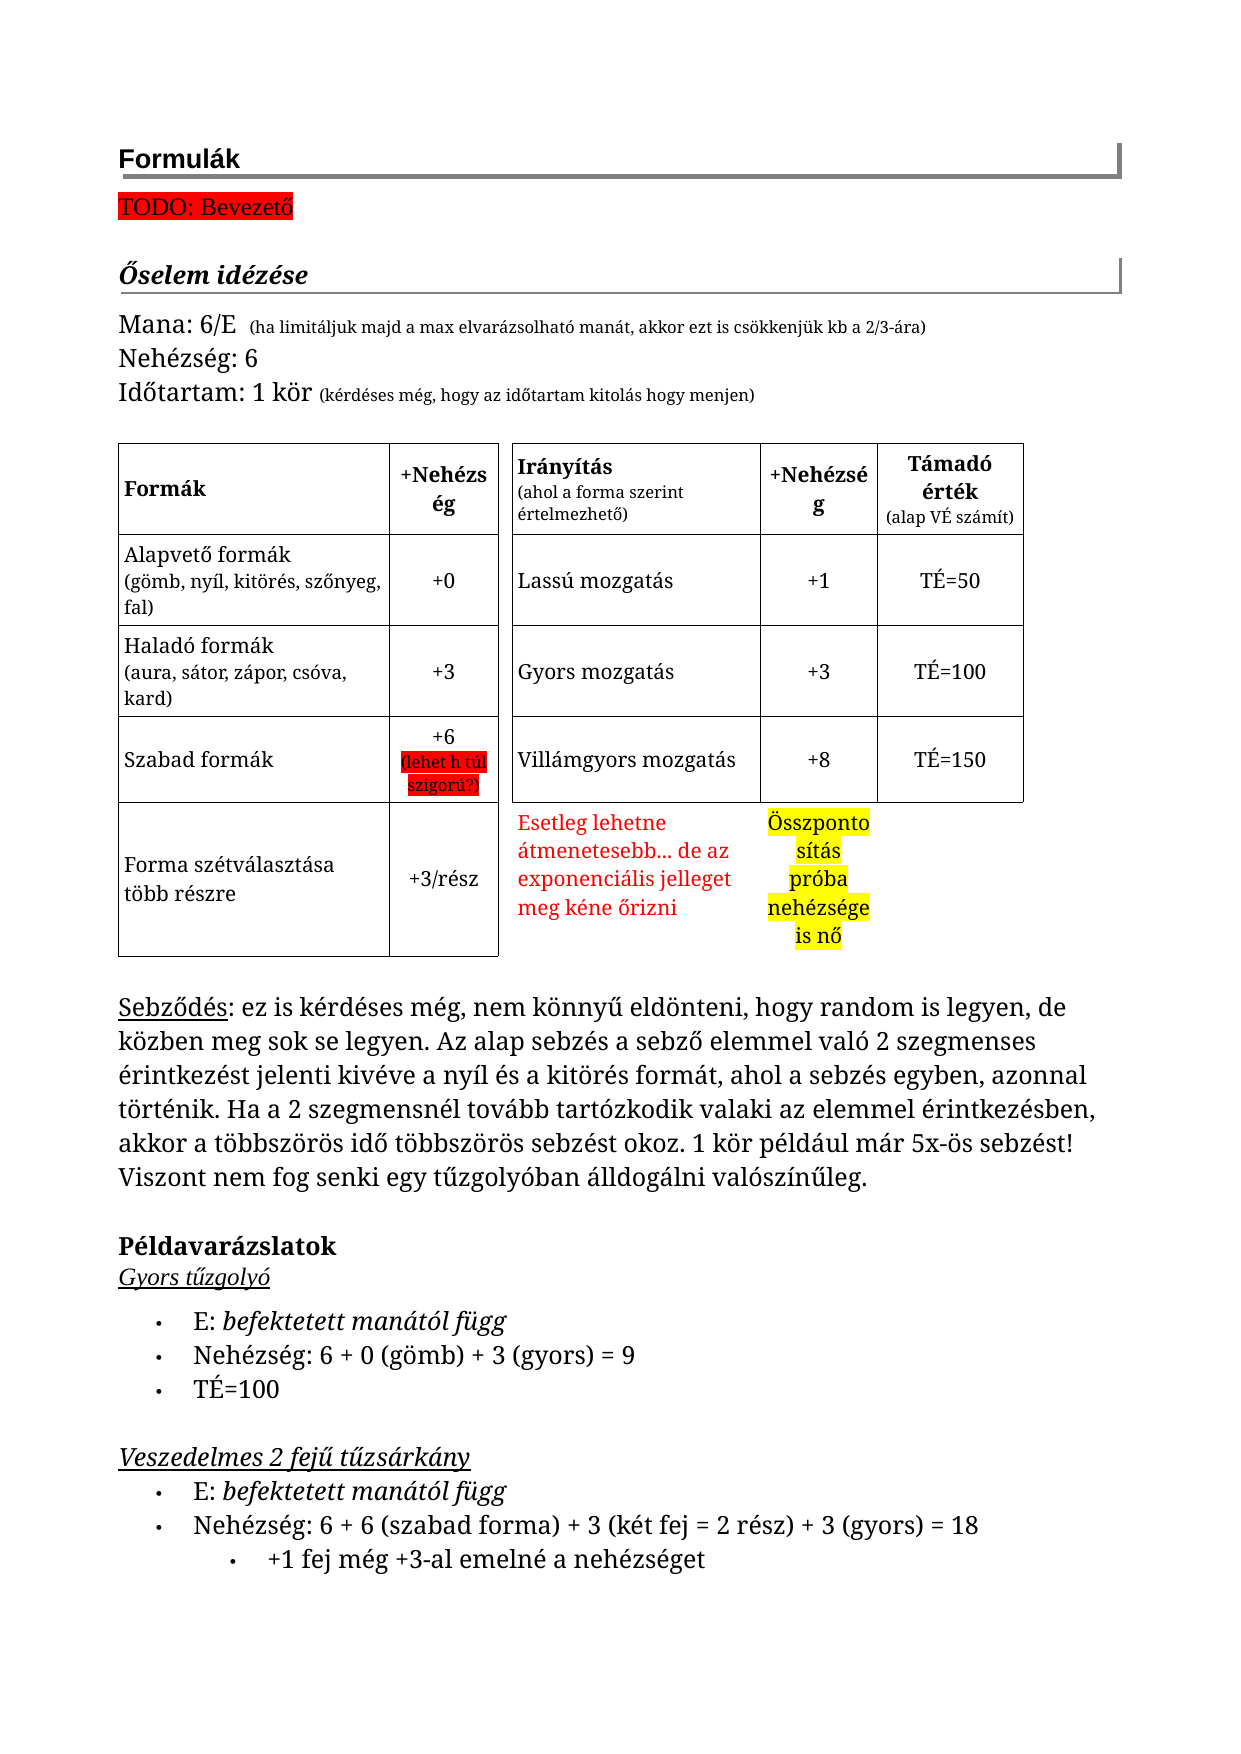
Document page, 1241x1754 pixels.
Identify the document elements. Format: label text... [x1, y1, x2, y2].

table_cell +0 [390, 535, 498, 625]
text Mana: 6/E (ha limitáljuk majd a max elvarázsolható manát, akkor ezt is csökkenjük kb a 2/3-ára) [118, 307, 1122, 341]
text TODO: Bevezető [118, 192, 1122, 220]
text Nehézség: 6 [118, 341, 1122, 375]
table_cell [499, 625, 512, 716]
table_cell +3 [761, 626, 877, 716]
table_header Támadó érték (alap VÉ számít) [878, 444, 1023, 534]
table_cell +3 [390, 626, 498, 716]
table_cell TÉ=100 [878, 626, 1023, 716]
table_cell Alapvető formák (gömb, nyíl, kitörés, szőnyeg, fal) [119, 535, 389, 625]
table_cell Szabad formák [119, 717, 389, 802]
table_header Formák [119, 444, 389, 534]
list E: befektetett manától függ [156, 1474, 1122, 1508]
text Példavarázslatok [118, 1228, 1122, 1262]
table_header +Nehézség [761, 444, 877, 534]
table_cell TÉ=150 [878, 717, 1023, 802]
table_cell +1 [761, 535, 877, 625]
table_cell Lassú mozgatás [513, 535, 760, 625]
table_cell Forma szétválasztása több részre [119, 803, 389, 956]
table_cell [499, 534, 512, 625]
table_header [499, 443, 512, 534]
text Gyors tűzgolyó [118, 1262, 1122, 1291]
table_cell Esetleg lehetne átmenetesebb... de az exponenciális jelleget meg kéne őrizni [512, 803, 760, 956]
table_cell [499, 802, 512, 956]
table_cell +6 (lehet h túl szigorú?) [390, 717, 498, 802]
table_cell +3/rész [390, 803, 498, 956]
list E: befektetett manától függ [156, 1303, 1122, 1338]
list Nehézség: 6 + 6 (szabad forma) + 3 (két fej = 2 rész) + 3 (gyors) = 18 [156, 1508, 1122, 1542]
list +1 fej még +3-al emelné a nehézséget [229, 1542, 1122, 1576]
table_cell Villámgyors mozgatás [513, 717, 760, 802]
table_cell Gyors mozgatás [513, 626, 760, 716]
table_cell [877, 803, 1023, 956]
subtitle Őselem idézése [118, 258, 1119, 292]
table_header +Nehézség [390, 444, 498, 534]
text Veszedelmes 2 fejű tűzsárkány [118, 1440, 1122, 1474]
table_cell Haladó formák (aura, sátor, zápor, csóva, kard) [119, 626, 389, 716]
table_cell [499, 716, 512, 802]
list TÉ=100 [156, 1372, 1122, 1406]
subtitle Formulák [118, 143, 1117, 174]
text Sebződés: ez is kérdéses még, nem könnyű eldönteni, hogy random is legyen, de közben meg sok se legyen. Az alap sebzés a sebző elemmel való 2 szegmenses érintkezést jelenti kivéve a nyíl és a kitörés formát, ahol a sebzés egyben, azonnal történik. Ha a 2 szegmensnél tovább tartózkodik valaki az elemmel érintkezésben, akkor a többszörös idő többszörös sebzést okoz. 1 kör például már 5x-ös sebzést! Viszont nem fog senki egy tűzgolyóban álldogálni valószínűleg. [118, 990, 1122, 1194]
table_header Irányítás (ahol a forma szerint értelmezhető) [513, 444, 760, 534]
list Nehézség: 6 + 0 (gömb) + 3 (gyors) = 9 [156, 1338, 1122, 1372]
text Időtartam: 1 kör (kérdéses még, hogy az időtartam kitolás hogy menjen) [118, 375, 1122, 409]
table_cell +8 [761, 717, 877, 802]
table_cell TÉ=50 [878, 535, 1023, 625]
table_cell Összpontosítás próba nehézsége is nő [760, 803, 877, 956]
